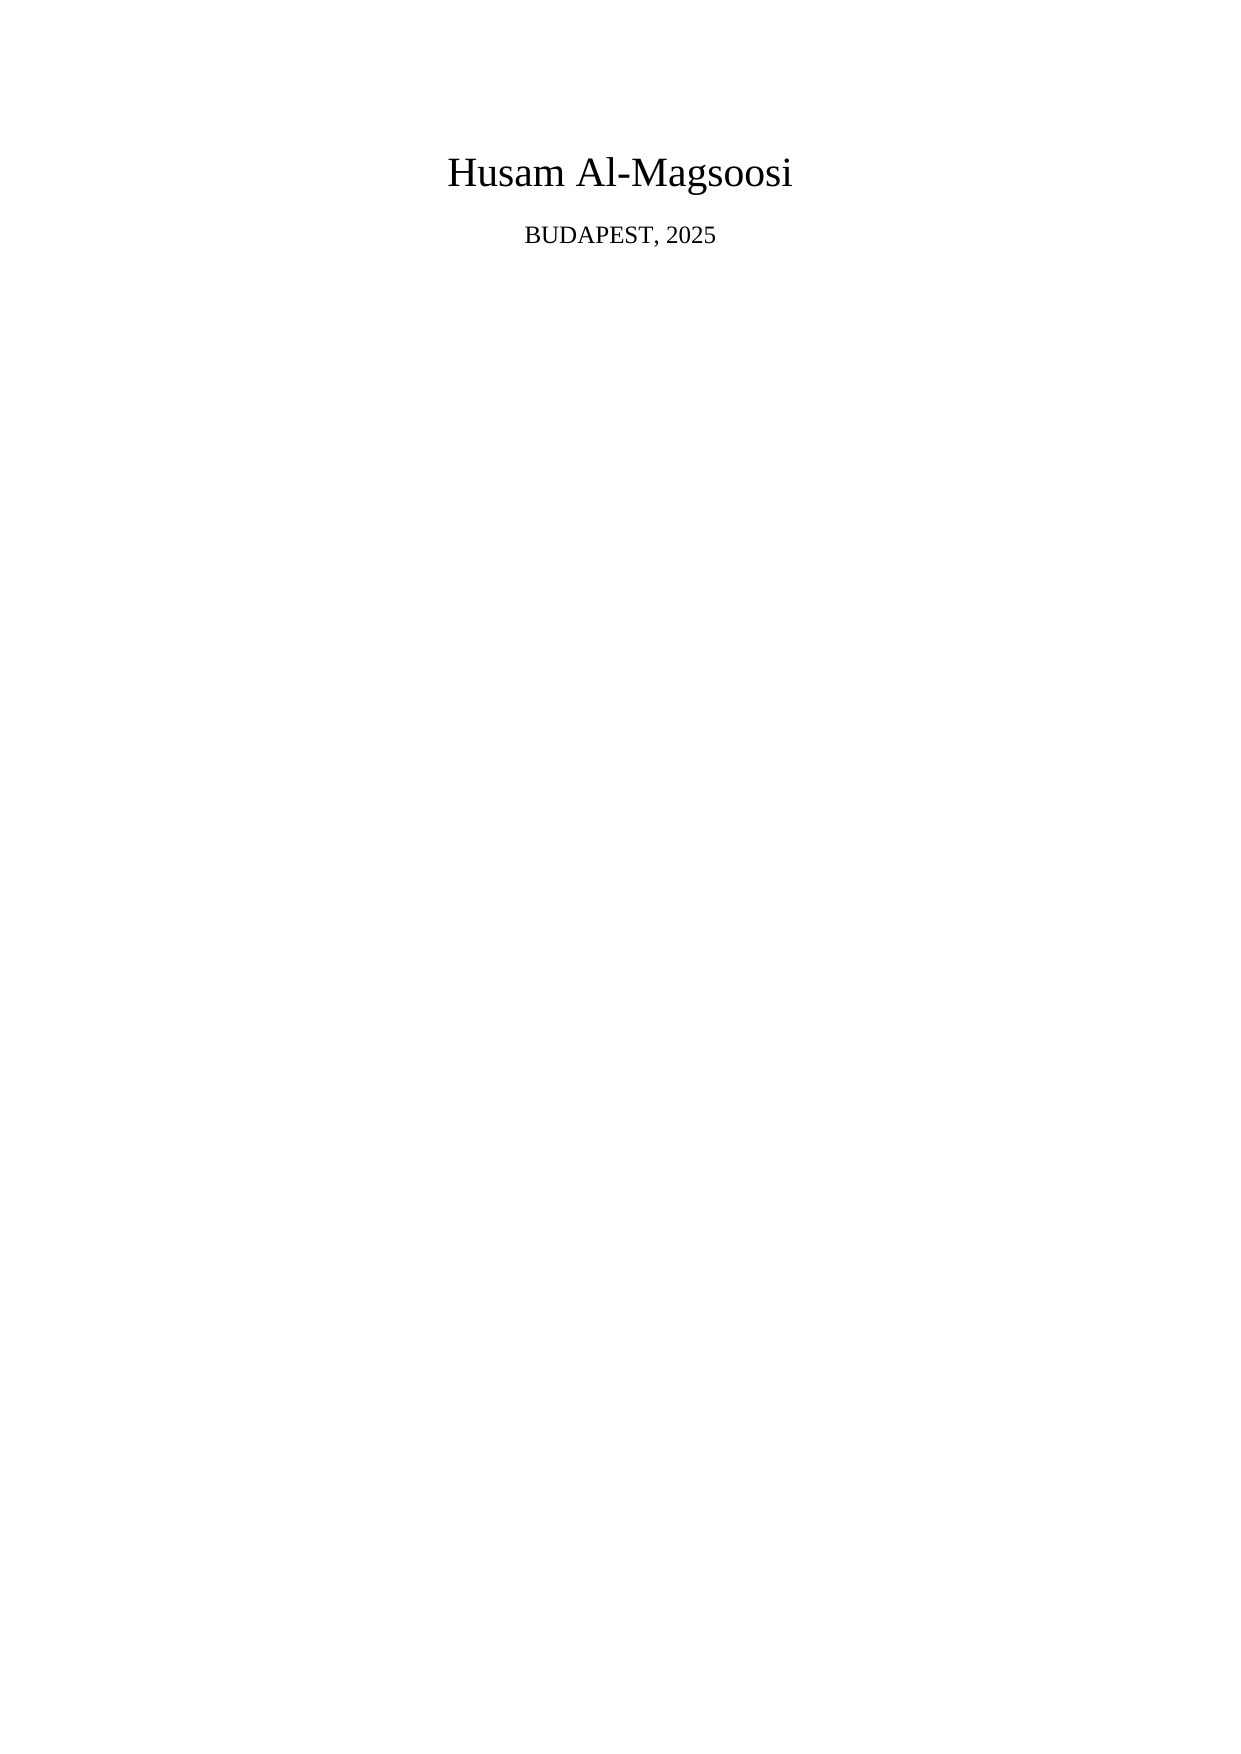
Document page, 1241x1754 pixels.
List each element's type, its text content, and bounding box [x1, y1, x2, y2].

text BUDAPEST, 2025 [148, 221, 1092, 249]
text Husam Al-Magsoosi [148, 148, 1092, 196]
